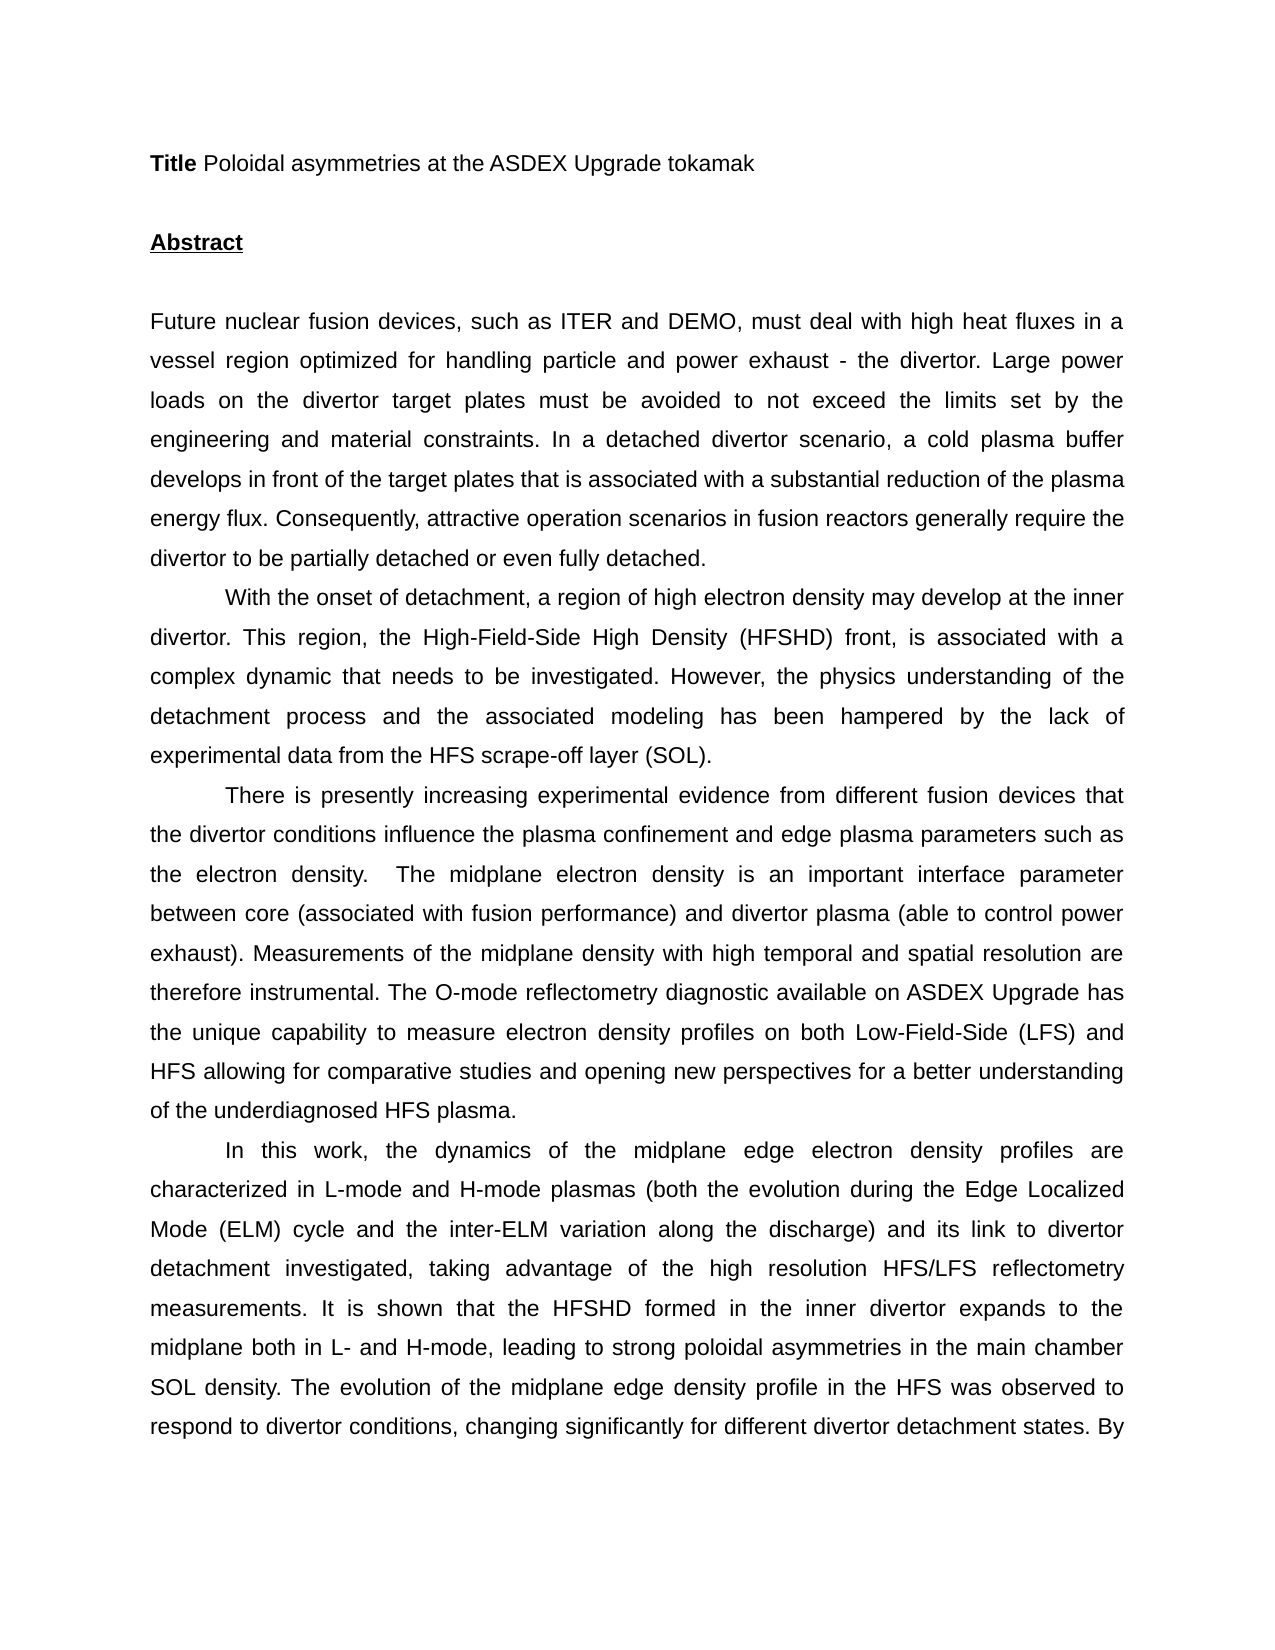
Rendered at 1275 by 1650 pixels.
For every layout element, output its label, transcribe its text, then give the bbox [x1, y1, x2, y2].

text Abstract [150, 229, 1125, 255]
text There is presently increasing experimental evidence from different fusion devices that the divertor conditions influence the plasma confinement and edge plasma parameters such as the electron density. The midplane electron density is an important interface parameter between core (associated with fusion performance) and divertor plasma (able to control power exhaust). Measurements of the midplane density with high temporal and spatial resolution are therefore instrumental. The O-mode reflectometry diagnostic available on ASDEX Upgrade has the unique capability to measure electron density profiles on both Low-Field-Side (LFS) and HFS allowing for comparative studies and opening new perspectives for a better understanding of the underdiagnosed HFS plasma. [150, 782, 1125, 1124]
text With the onset of detachment, a region of high electron density may develop at the inner divertor. This region, the High-Field-Side High Density (HFSHD) front, is associated with a complex dynamic that needs to be investigated. However, the physics understanding of the detachment process and the associated modeling has been hampered by the lack of experimental data from the HFS scrape-off layer (SOL). [150, 584, 1125, 768]
text Title Poloidal asymmetries at the ASDEX Upgrade tokamak [150, 150, 1125, 176]
text In this work, the dynamics of the midplane edge electron density profiles are characterized in L-mode and H-mode plasmas (both the evolution during the Edge Localized Mode (ELM) cycle and the inter-ELM variation along the discharge) and its link to divertor detachment investigated, taking advantage of the high resolution HFS/LFS reflectometry measurements. It is shown that the HFSHD formed in the inner divertor expands to the midplane both in L- and H-mode, leading to strong poloidal asymmetries in the main chamber SOL density. The evolution of the midplane edge density profile in the HFS was observed to respond to divertor conditions, changing significantly for different divertor detachment states. By [150, 1137, 1125, 1440]
text Future nuclear fusion devices, such as ITER and DEMO, must deal with high heat fluxes in a vessel region optimized for handling particle and power exhaust - the divertor. Large power loads on the divertor target plates must be avoided to not exceed the limits set by the engineering and material constraints. In a detached divertor scenario, a cold plasma buffer develops in front of the target plates that is associated with a substantial reduction of the plasma energy flux. Consequently, attractive operation scenarios in fusion reactors generally require the divertor to be partially detached or even fully detached. [150, 308, 1125, 571]
